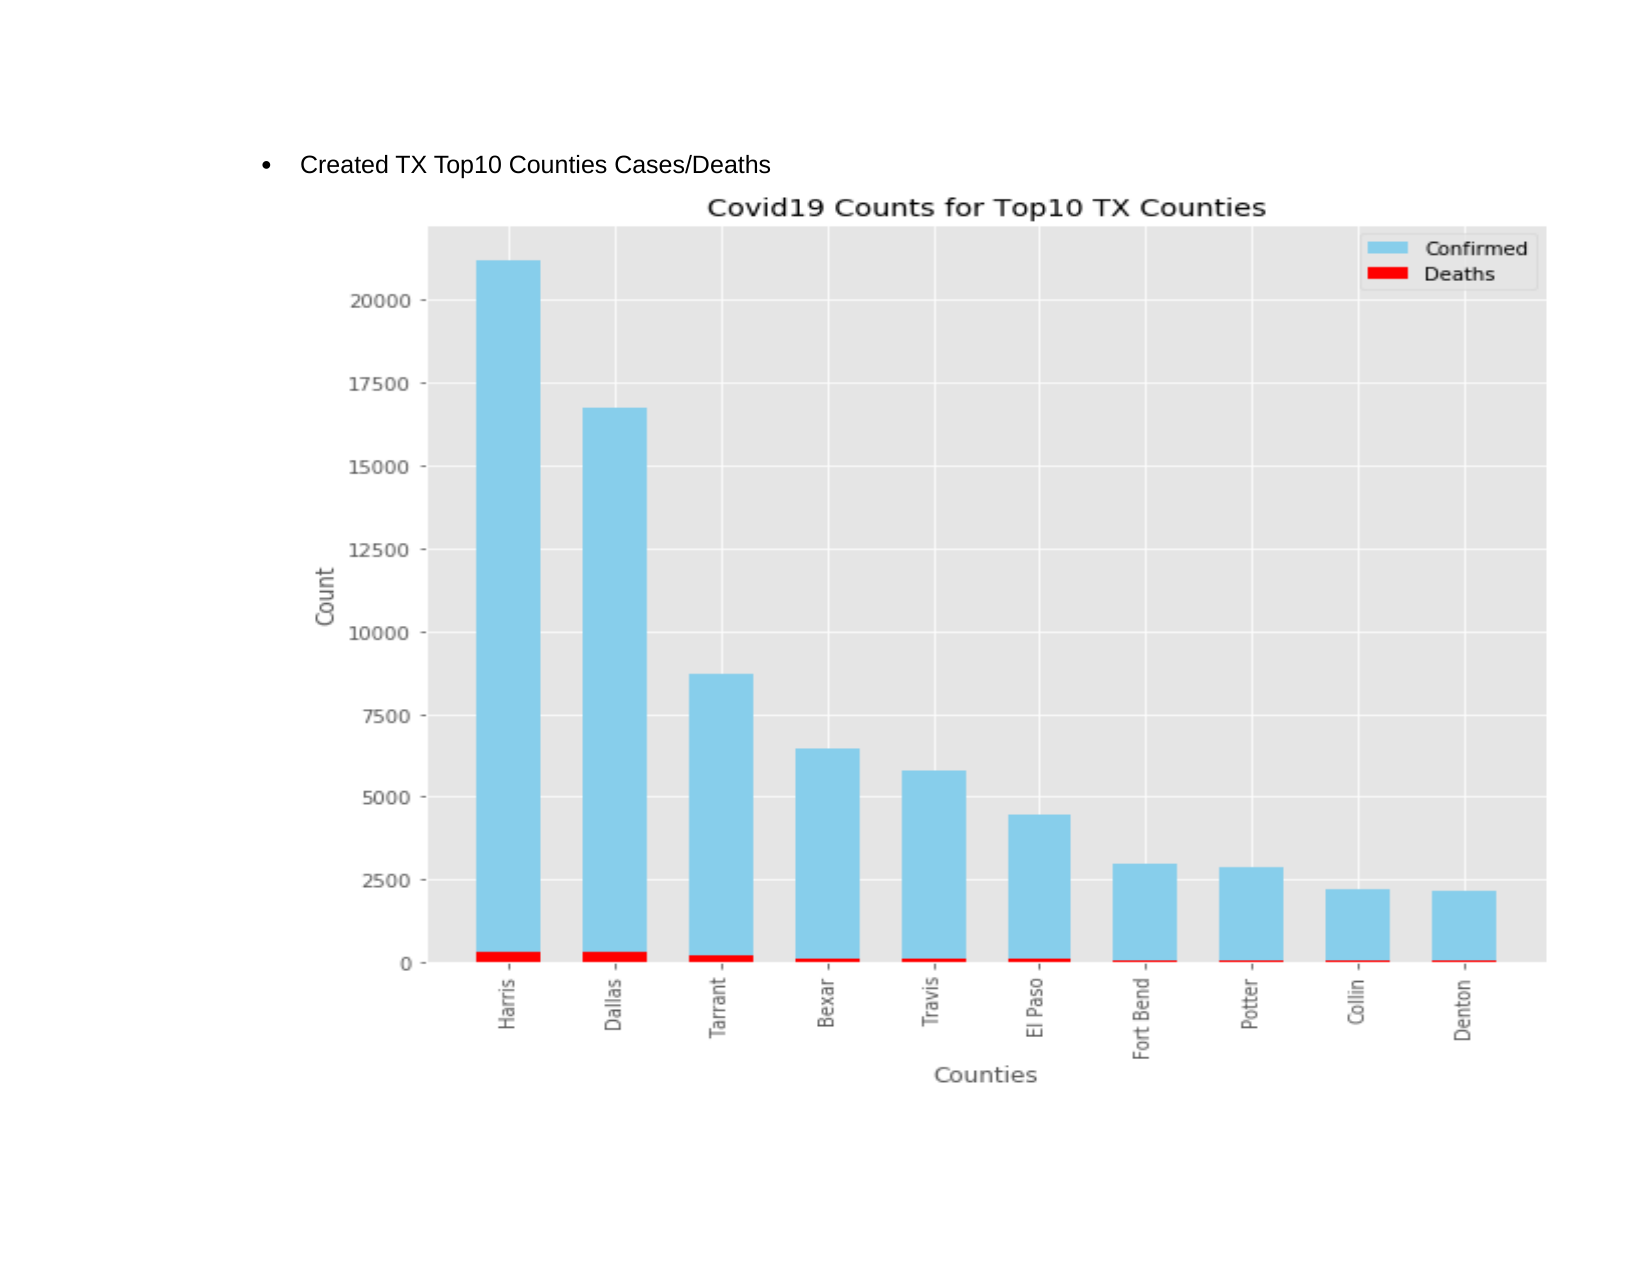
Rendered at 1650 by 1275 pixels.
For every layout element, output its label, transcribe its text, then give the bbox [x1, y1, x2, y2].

list Created TX Top10 Counties Cases/Deaths [262, 150, 1500, 1098]
